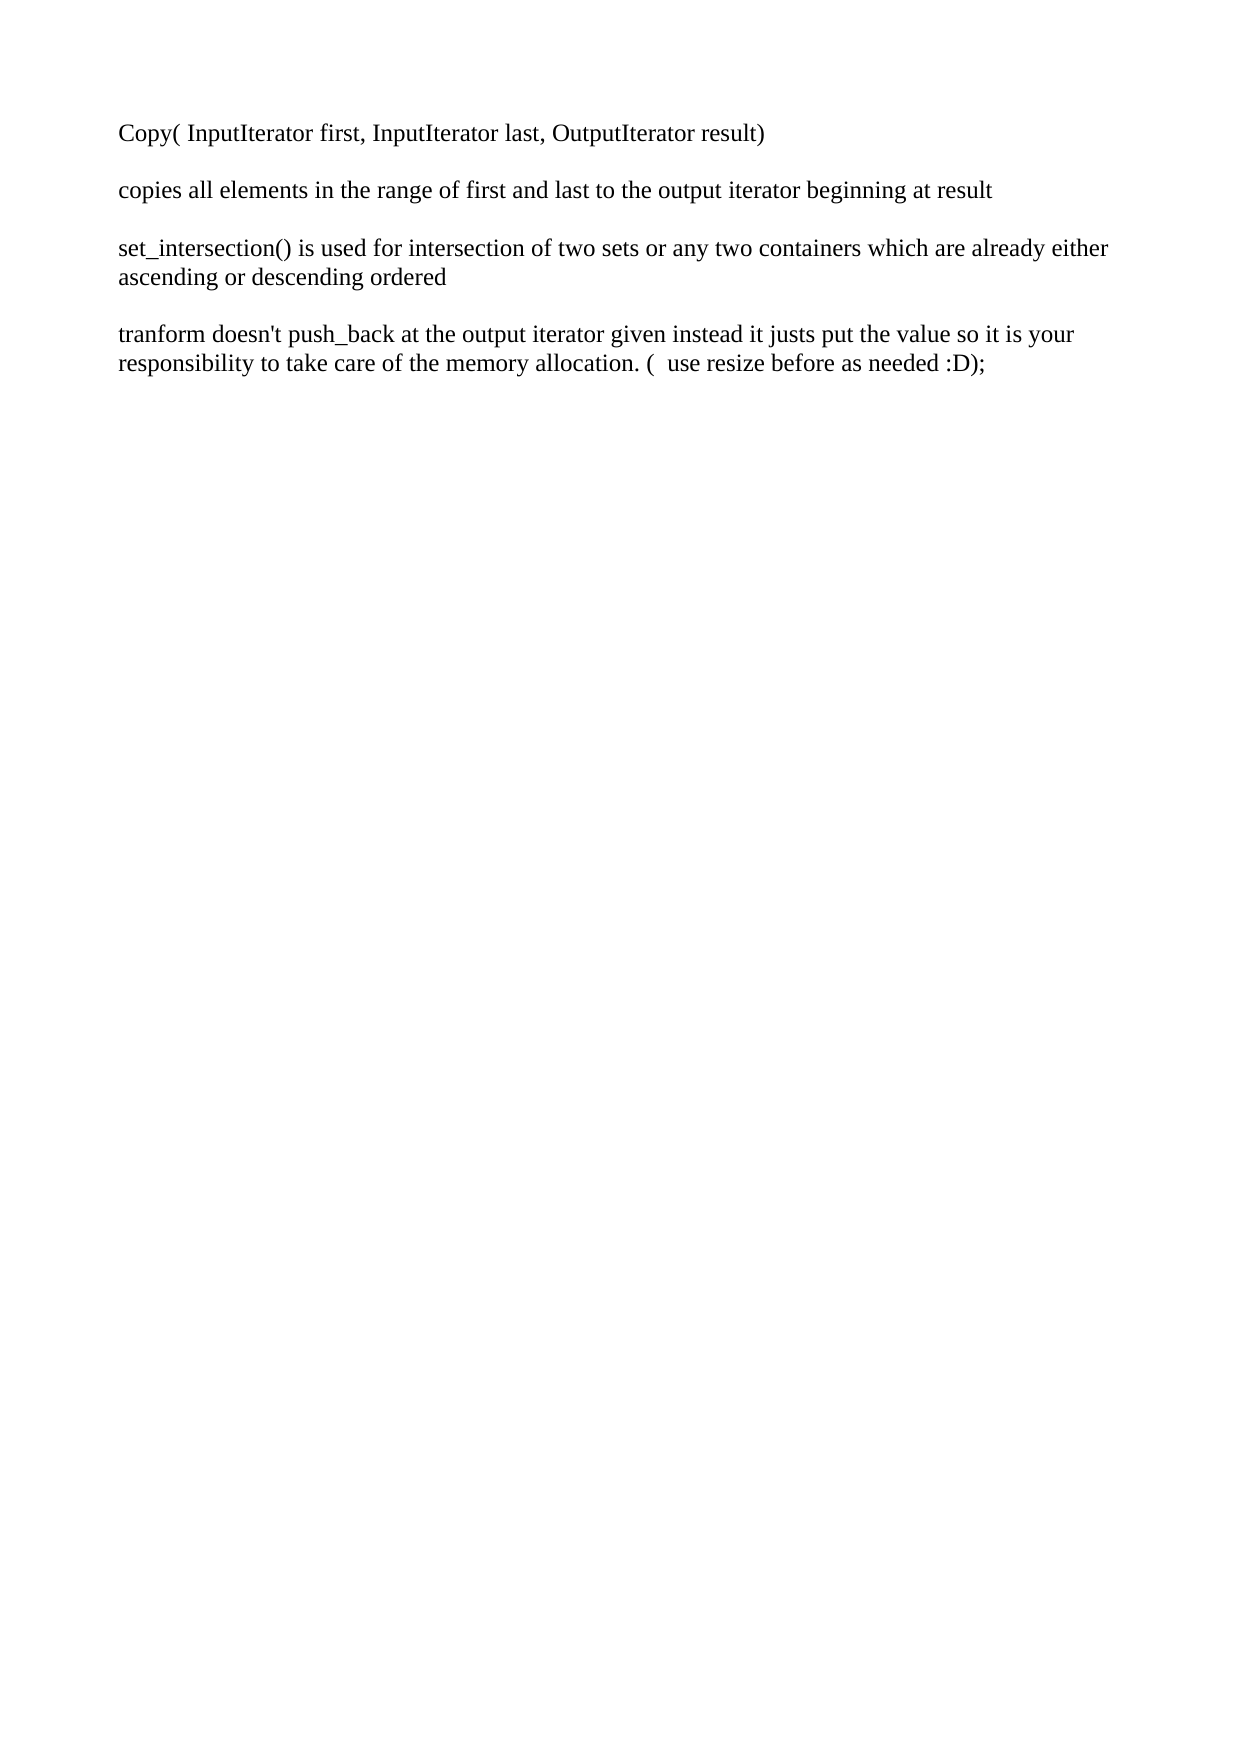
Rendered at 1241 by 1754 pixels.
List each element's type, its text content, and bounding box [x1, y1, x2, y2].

text tranform doesn't push_back at the output iterator given instead it justs put the value so it is your responsibility to take care of the memory allocation. ( use resize before as needed :D); [118, 319, 1122, 377]
text copies all elements in the range of first and last to the output iterator beginning at result [118, 176, 1122, 204]
text Copy( InputIterator first, InputIterator last, OutputIterator result) [118, 118, 1122, 147]
text set_intersection() is used for intersection of two sets or any two containers which are already either ascending or descending ordered [118, 233, 1122, 291]
